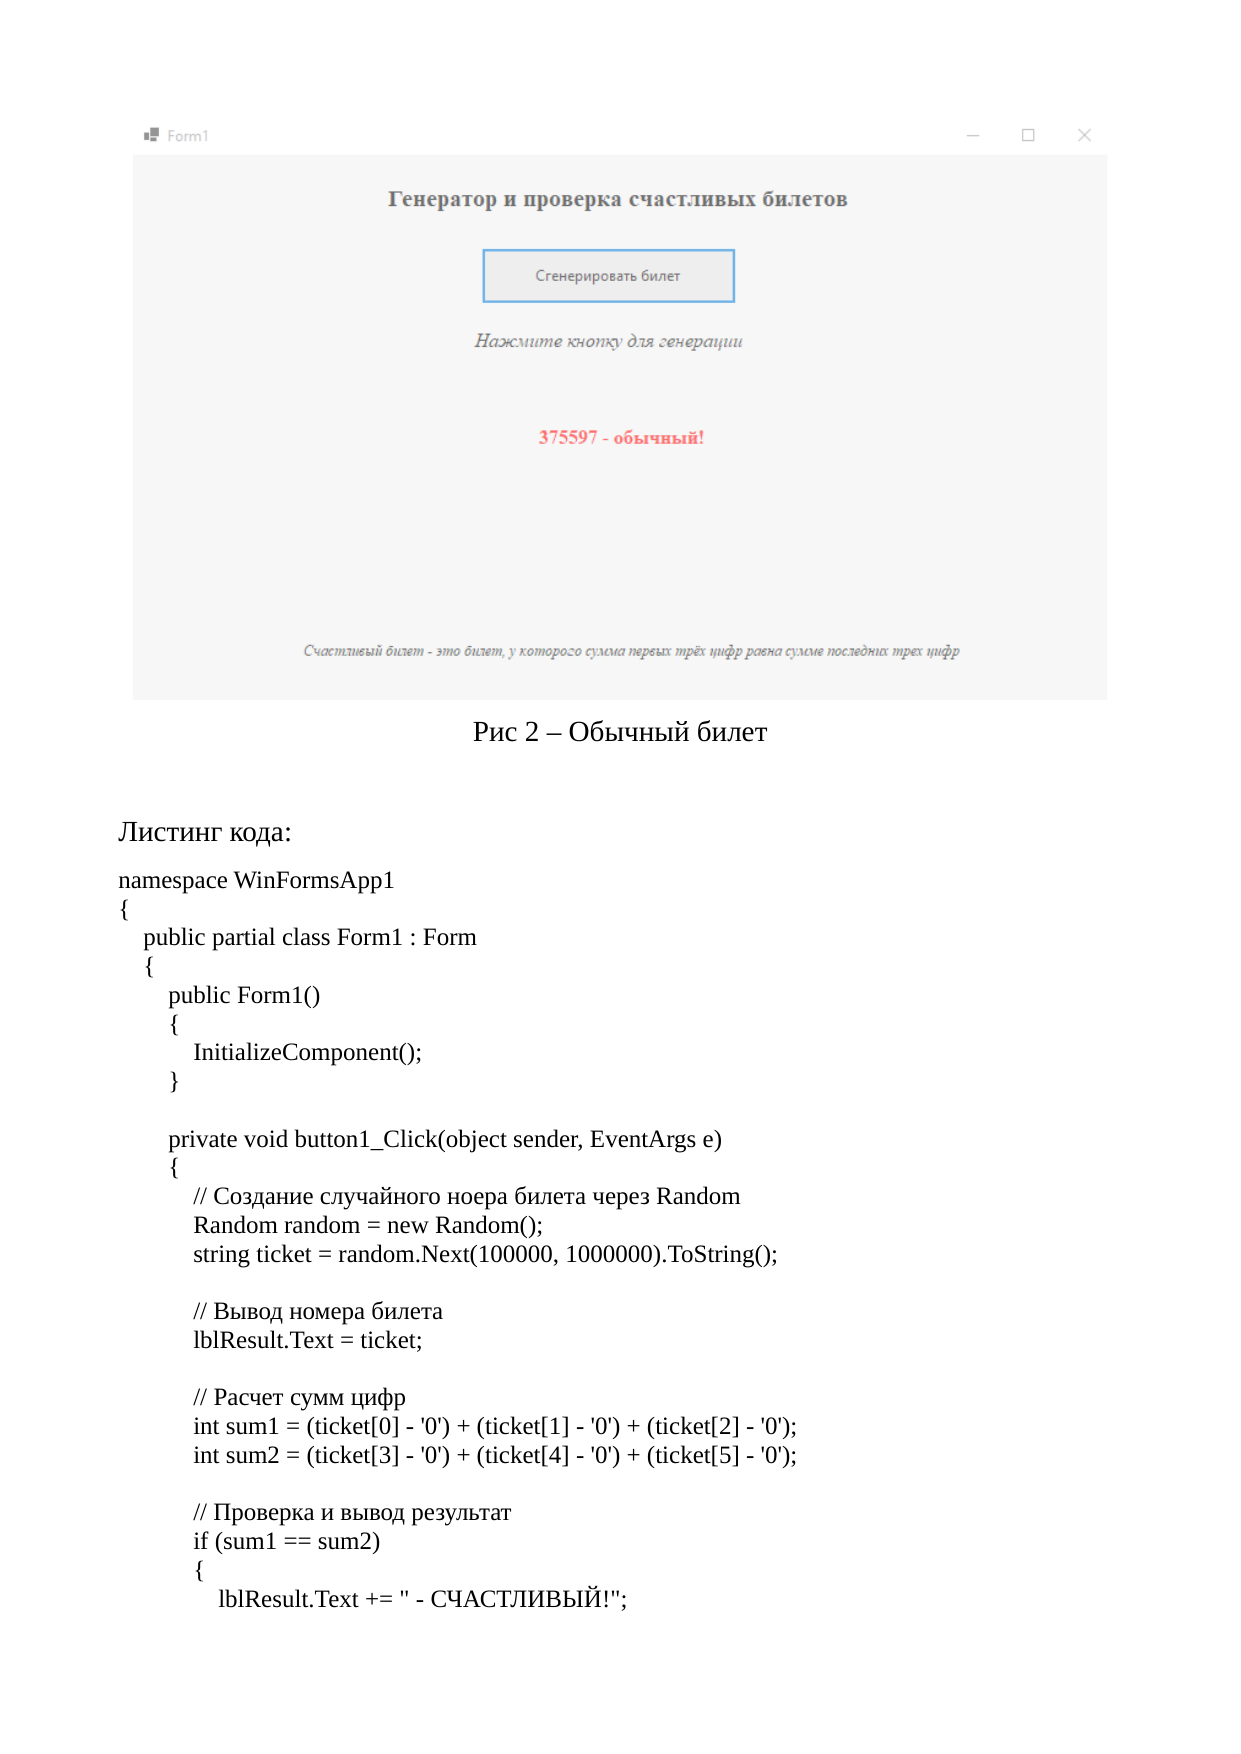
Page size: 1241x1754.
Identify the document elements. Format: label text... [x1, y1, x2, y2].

text private void button1_Click(object sender, EventArgs e) [118, 1124, 1122, 1152]
text { [118, 1152, 1122, 1181]
text int sum2 = (ticket[3] - '0') + (ticket[4] - '0') + (ticket[5] - '0'); [118, 1440, 1122, 1469]
text { [118, 1555, 1122, 1584]
text // Создание случайного ноера билета через Random [118, 1181, 1122, 1210]
text if (sum1 == sum2) [118, 1526, 1122, 1555]
text { [118, 951, 1122, 980]
text } [118, 1066, 1122, 1095]
text { [118, 894, 1122, 922]
text string ticket = random.Next(100000, 1000000).ToString(); [118, 1239, 1122, 1267]
picture [132, 118, 1108, 700]
text public Form1() [118, 980, 1122, 1009]
text namespace WinFormsApp1 [118, 865, 1122, 894]
text // Вывод номера билета [118, 1296, 1122, 1325]
text public partial class Form1 : Form [118, 922, 1122, 951]
text InitializeComponent(); [118, 1037, 1122, 1066]
text // Проверка и вывод результат [118, 1497, 1122, 1526]
text Листинг кода: [118, 814, 1122, 848]
text { [118, 1009, 1122, 1037]
text lblResult.Text += " - СЧАСТЛИВЫЙ!"; [118, 1584, 1122, 1612]
text lblResult.Text = ticket; [118, 1325, 1122, 1354]
text int sum1 = (ticket[0] - '0') + (ticket[1] - '0') + (ticket[2] - '0'); [118, 1411, 1122, 1440]
text Random random = new Random(); [118, 1210, 1122, 1239]
text Рис 2 – Обычный билет [118, 714, 1122, 747]
text // Расчет сумм цифр [118, 1382, 1122, 1411]
